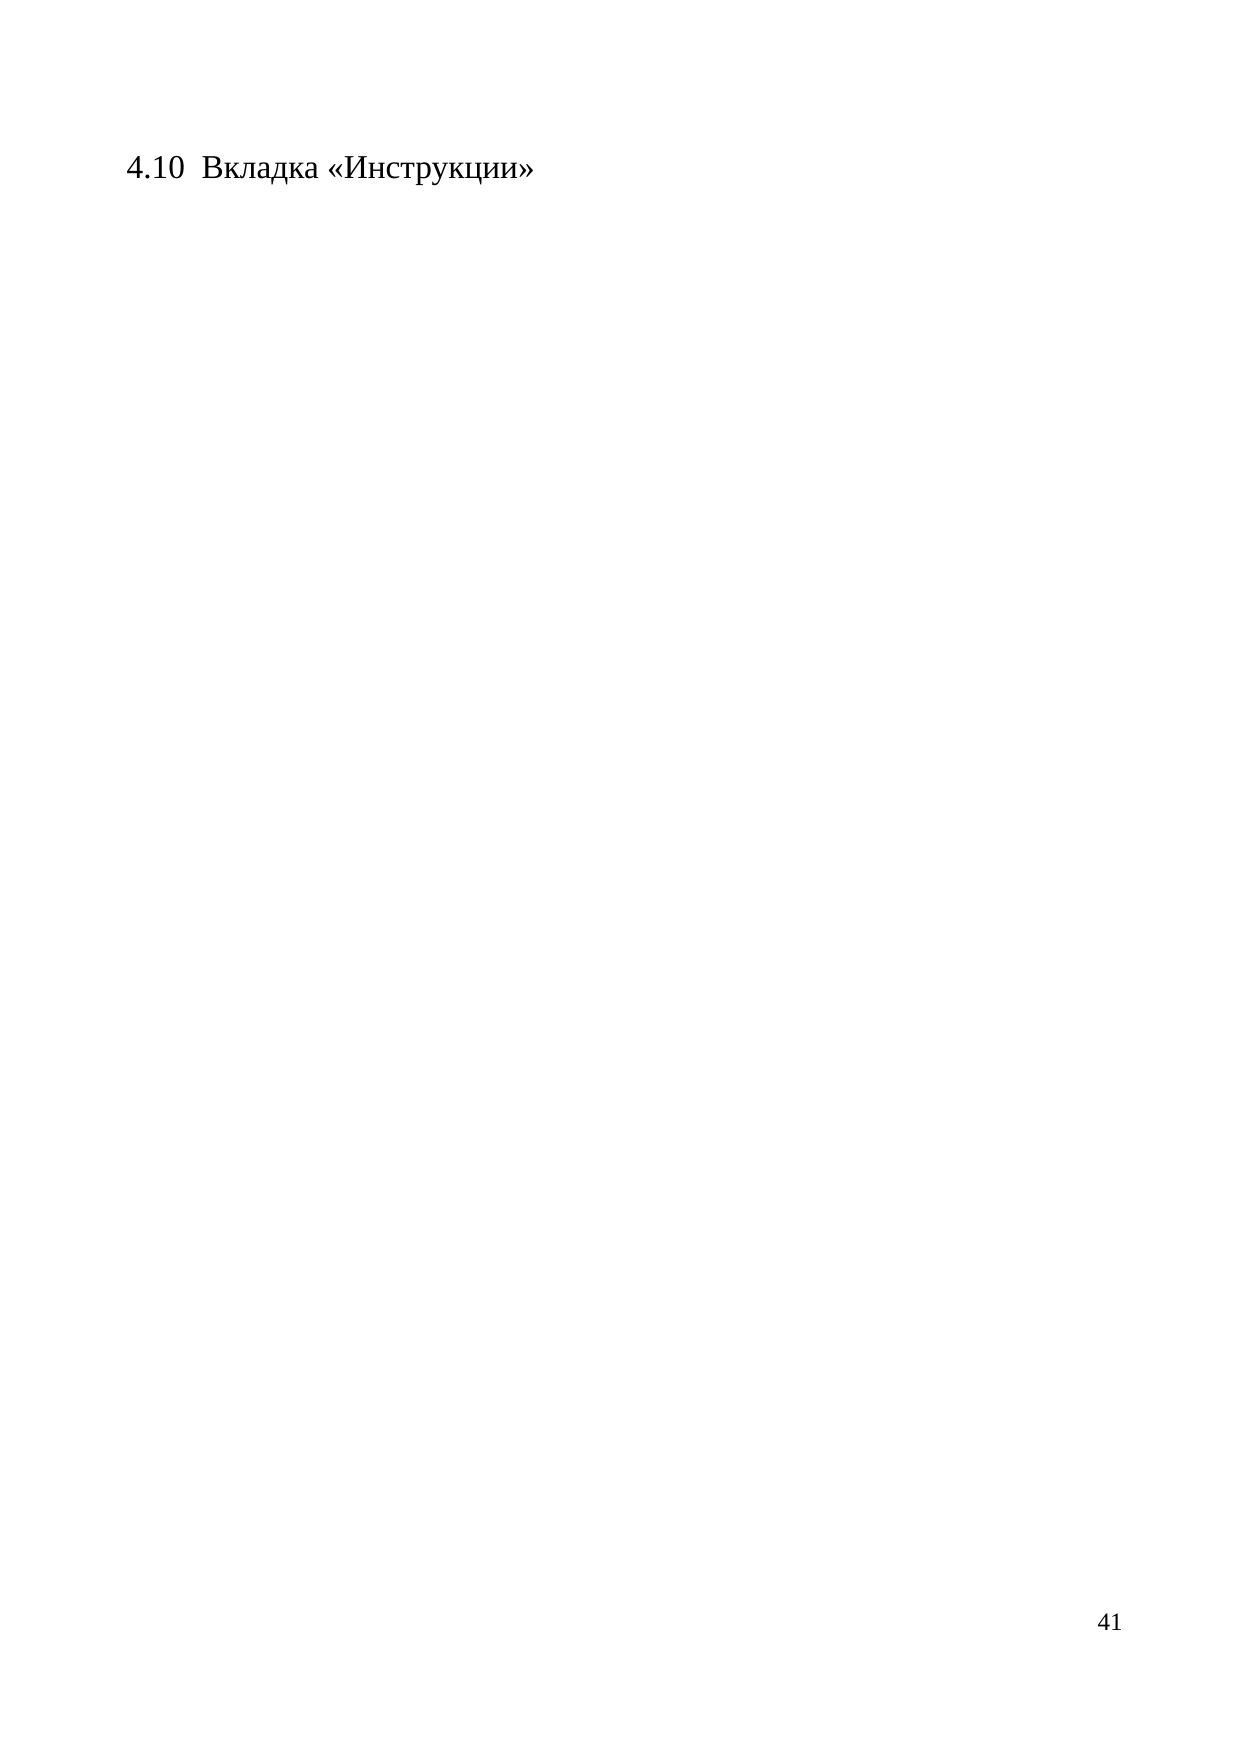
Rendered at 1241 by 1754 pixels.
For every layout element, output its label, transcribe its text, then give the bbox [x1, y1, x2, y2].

subtitle Вкладка «Инструкции» [118, 148, 1122, 186]
